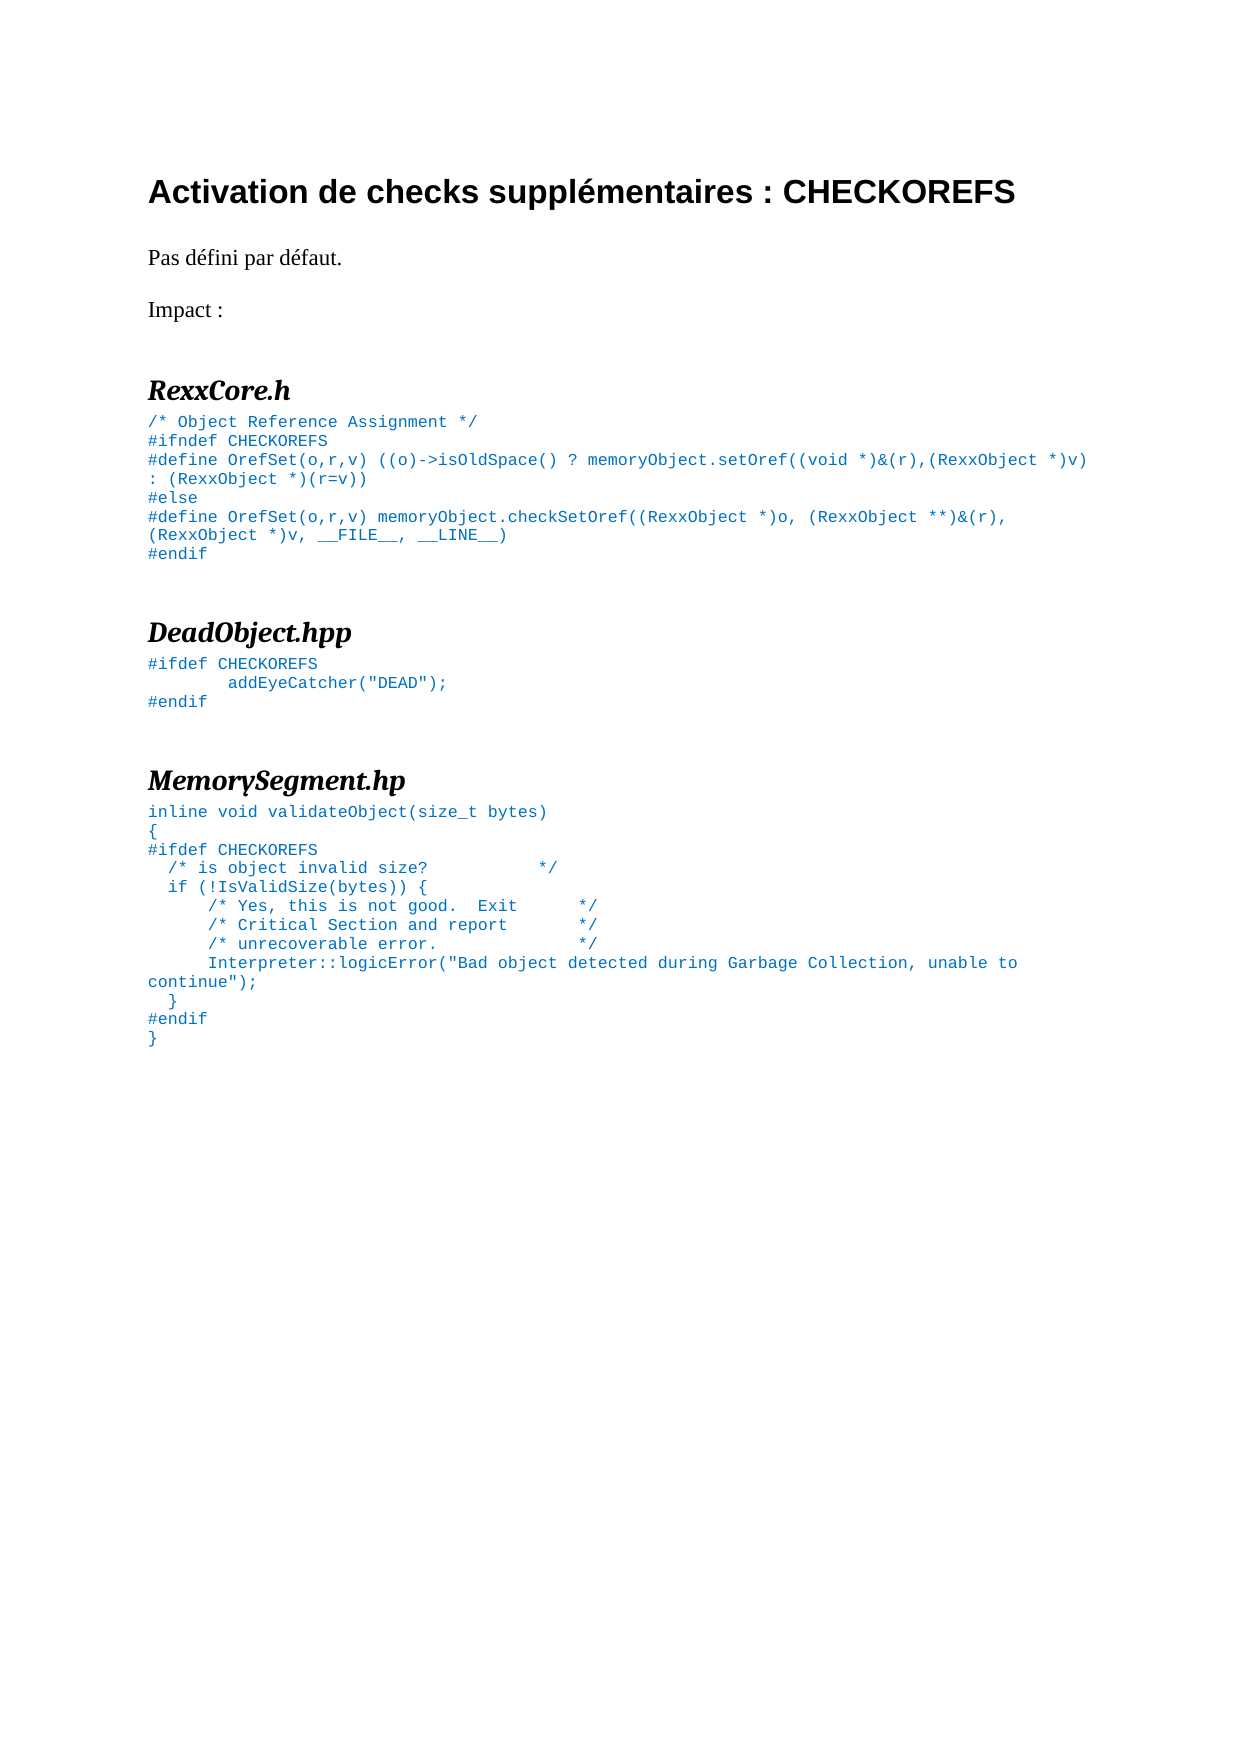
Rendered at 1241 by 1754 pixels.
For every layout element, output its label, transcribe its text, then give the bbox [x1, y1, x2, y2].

text #define OrefSet(o,r,v) ((o)->isOldSpace() ? memoryObject.setOref((void *)&(r),(RexxObject *)v) : (RexxObject *)(r=v)) [148, 452, 1093, 489]
text #endif [148, 693, 1093, 712]
subtitle DeadObject.hpp [148, 616, 1093, 649]
text #define OrefSet(o,r,v) memoryObject.checkSetOref((RexxObject *)o, (RexxObject **)&(r), (RexxObject *)v, __FILE__, __LINE__) [148, 508, 1093, 546]
text /* is object invalid size? */ [148, 860, 1093, 879]
text Impact : [148, 296, 1093, 323]
subtitle MemorySegment.hp [148, 764, 1093, 797]
text #endif [148, 546, 1093, 565]
text } [148, 1030, 1093, 1049]
text Interpreter::logicError("Bad object detected during Garbage Collection, unable to continue"); [148, 954, 1093, 992]
text { [148, 822, 1093, 841]
text /* unrecoverable error. */ [148, 936, 1093, 954]
text Pas défini par défaut. [148, 244, 1093, 270]
text /* Critical Section and report */ [148, 917, 1093, 936]
text addEyeCatcher("DEAD"); [148, 675, 1093, 693]
text #ifdef CHECKOREFS [148, 656, 1093, 675]
text if (!IsValidSize(bytes)) { [148, 879, 1093, 898]
text #ifndef CHECKOREFS [148, 433, 1093, 452]
subtitle Activation de checks supplémentaires : CHECKOREFS [148, 173, 1093, 211]
subtitle RexxCore.h [148, 374, 1093, 408]
text } [148, 992, 1093, 1011]
text #ifdef CHECKOREFS [148, 841, 1093, 860]
text /* Object Reference Assignment */ [148, 414, 1093, 433]
text #else [148, 489, 1093, 508]
text /* Yes, this is not good. Exit */ [148, 898, 1093, 917]
text inline void validateObject(size_t bytes) [148, 803, 1093, 822]
text #endif [148, 1011, 1093, 1030]
